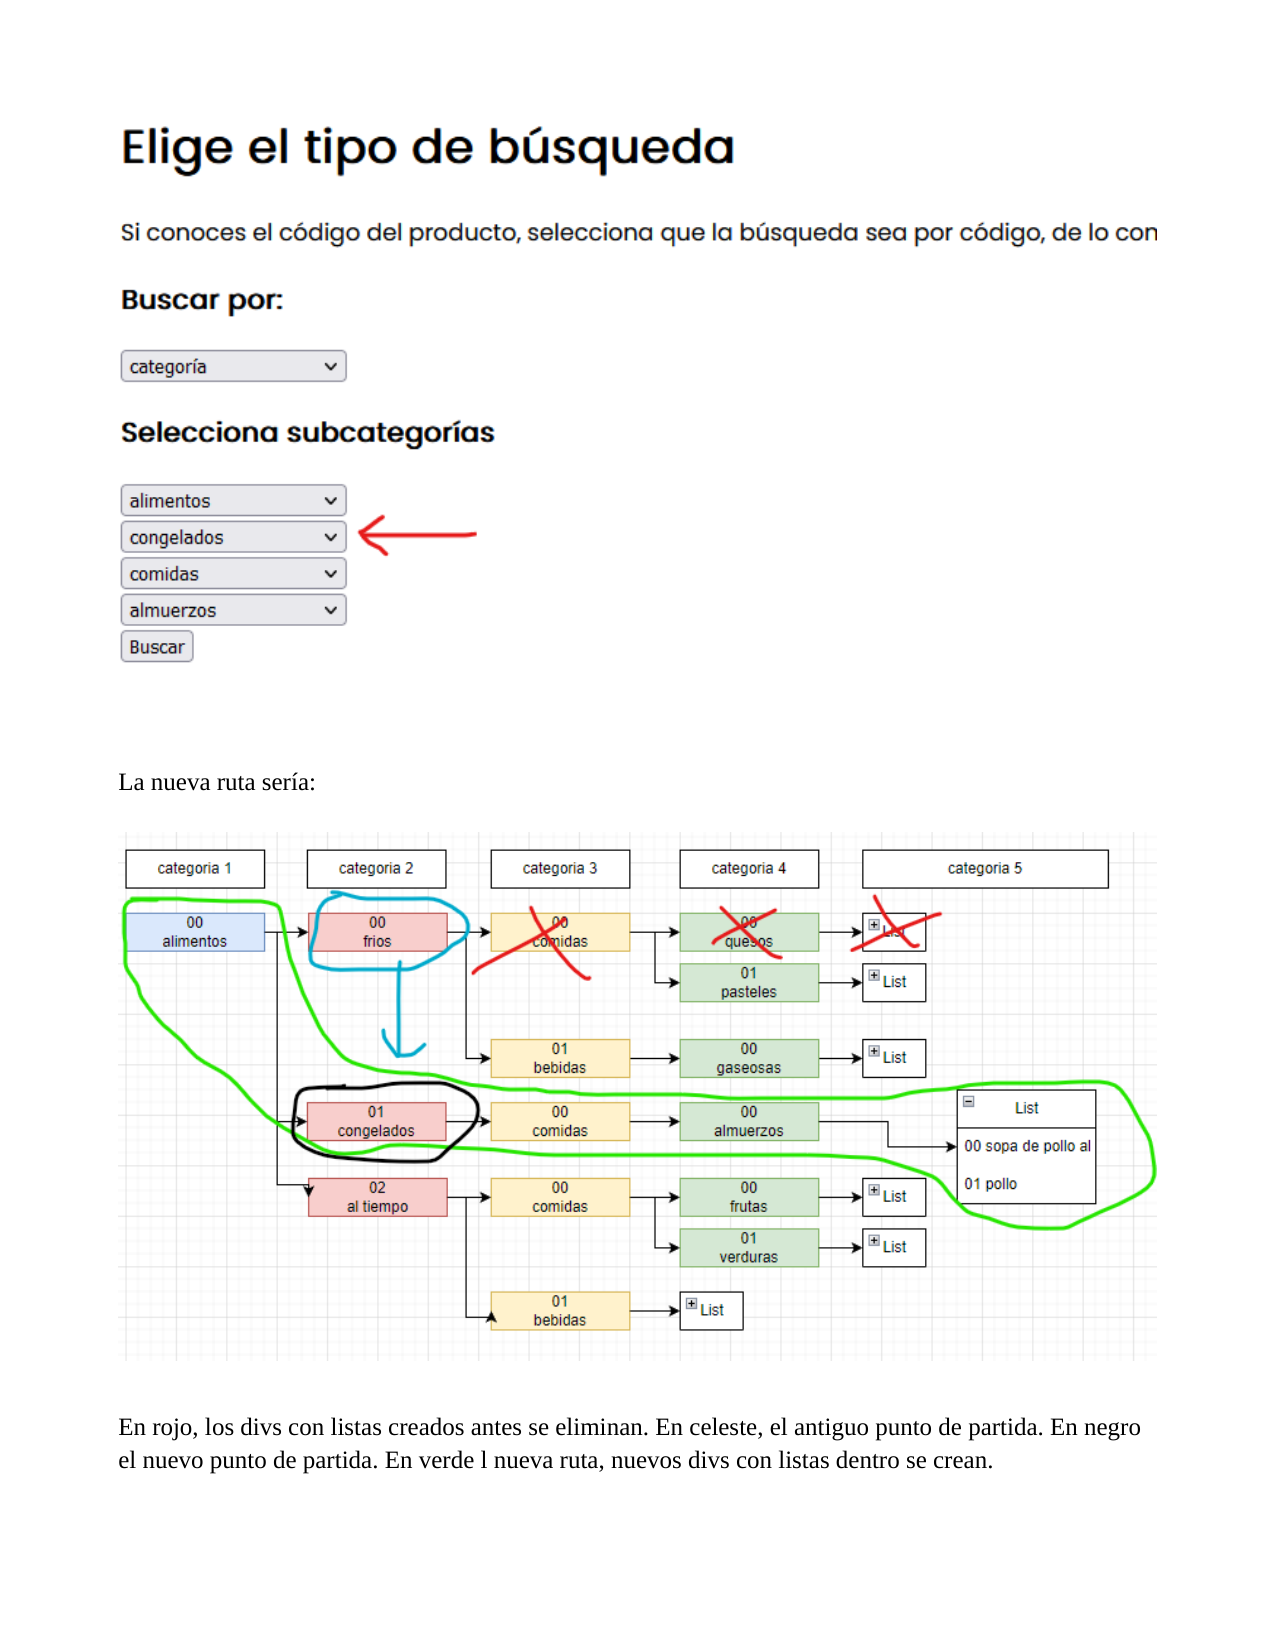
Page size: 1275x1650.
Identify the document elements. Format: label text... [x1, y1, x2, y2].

picture [118, 118, 1157, 715]
picture [118, 832, 1157, 1361]
text En rojo, los divs con listas creados antes se eliminan. En celeste, el antiguo punto de partida. En negro el nuevo punto de partida. En verde l nueva ruta, nuevos divs con listas dentro se crean. [118, 1412, 1157, 1474]
text La nueva ruta sería: [118, 767, 1157, 795]
